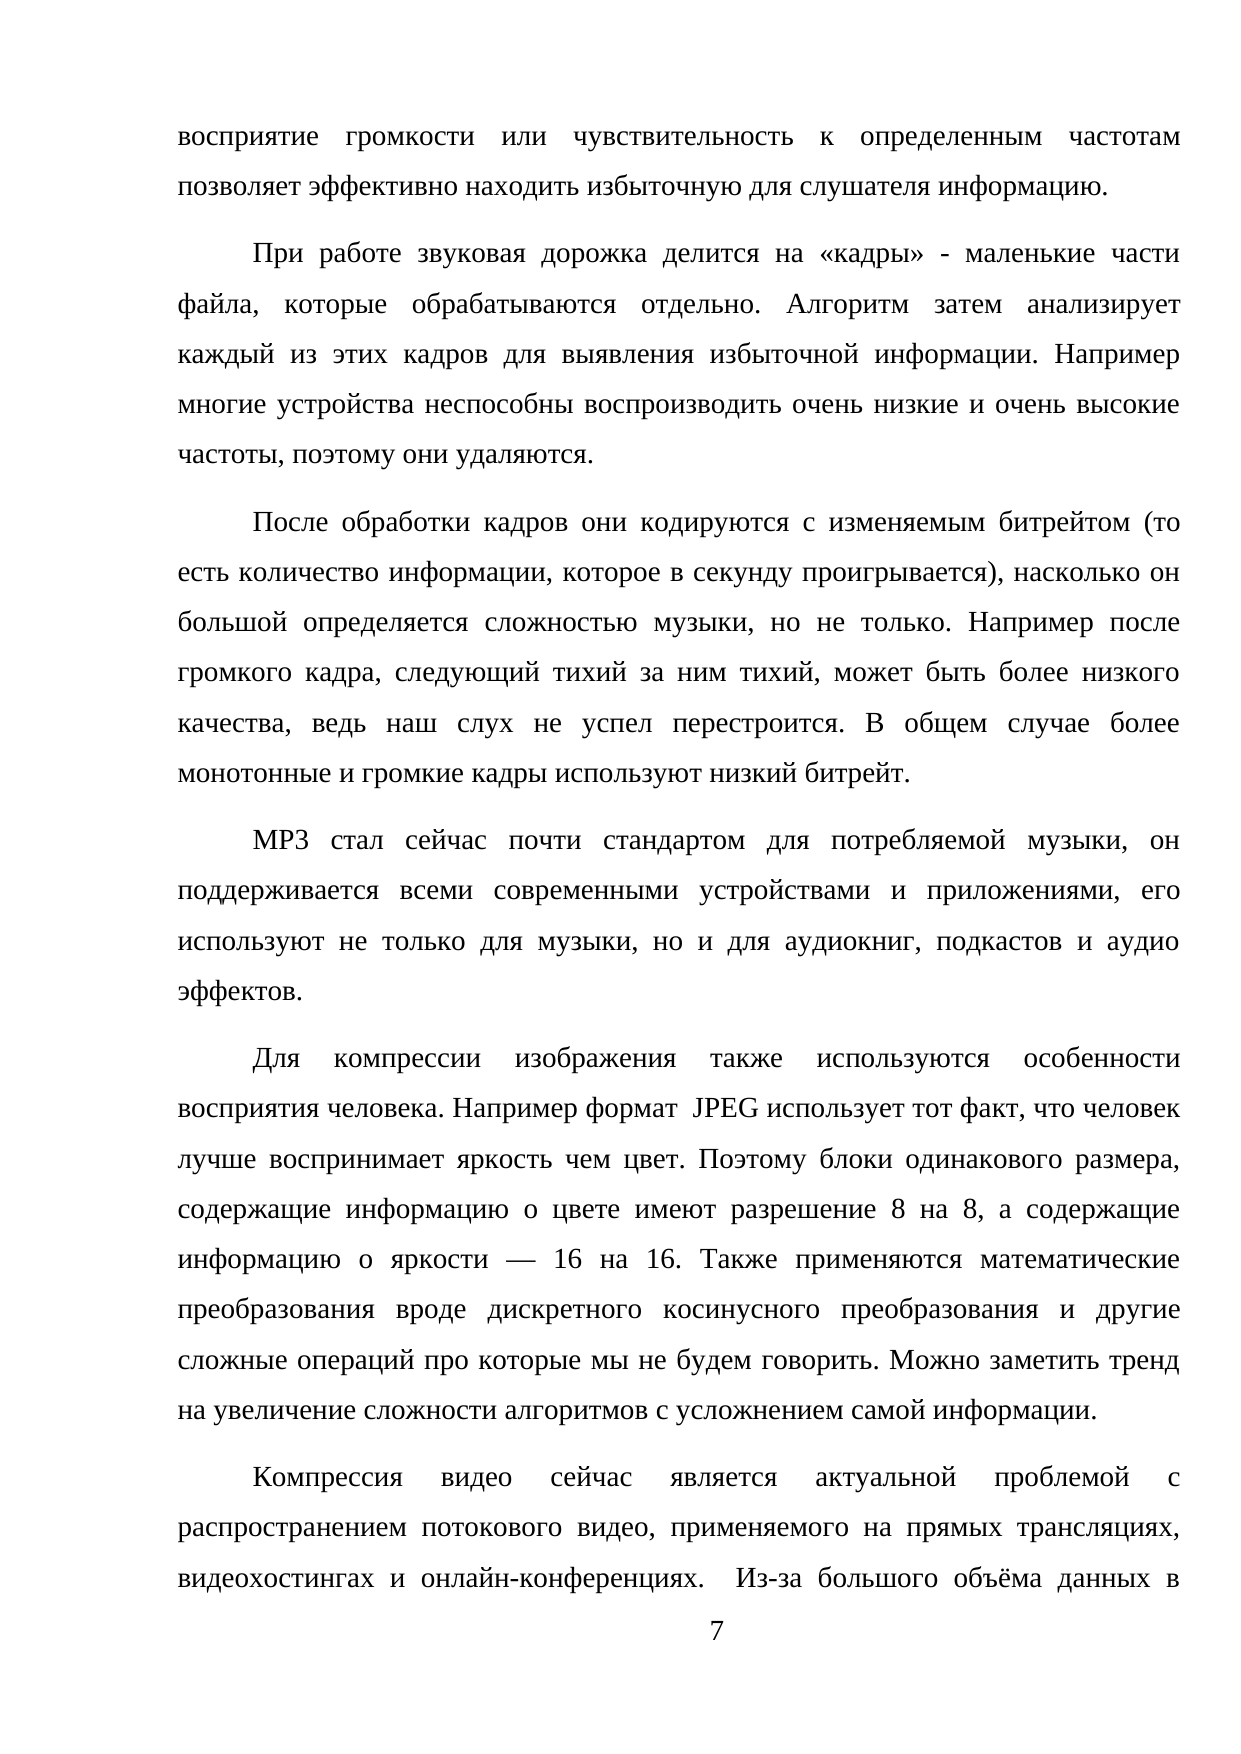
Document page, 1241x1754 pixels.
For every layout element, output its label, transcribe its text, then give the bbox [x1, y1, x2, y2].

text При работе звуковая дорожка делится на «кадры» - маленькие части файла, которые обрабатываются отдельно. Алгоритм затем анализирует каждый из этих кадров для выявления избыточной информации. Например многие устройства неспособны воспроизводить очень низкие и очень высокие частоты, поэтому они удаляются. [177, 235, 1181, 470]
text Для компрессии изображения также используются особенности восприятия человека. Например формат JPEG использует тот факт, что человек лучше воспринимает яркость чем цвет. Поэтому блоки одинакового размера, содержащие информацию о цвете имеют разрешение 8 на 8, а содержащие информацию о яркости — 16 на 16. Также применяются математические преобразования вроде дискретного косинусного преобразования и другие сложные операций про которые мы не будем говорить. Можно заметить тренд на увеличение сложности алгоритмов с усложнением самой информации. [177, 1040, 1181, 1426]
text MP3 стал сейчас почти стандартом для потребляемой музыки, он поддерживается всеми современными устройствами и приложениями, его используют не только для музыки, но и для аудиокниг, подкастов и аудио эффектов. [177, 822, 1181, 1007]
text После обработки кадров они кодируются с изменяемым битрейтом (то есть количество информации, которое в секунду проигрывается), насколько он большой определяется сложностью музыки, но не только. Например после громкого кадра, следующий тихий за ним тихий, может быть более низкого качества, ведь наш слух не успел перестроится. В общем случае более монотонные и громкие кадры используют низкий битрейт. [177, 504, 1181, 789]
text восприятие громкости или чувствительность к определенным частотам позволяет эффективно находить избыточную для слушателя информацию. [177, 118, 1181, 202]
text Компрессия видео сейчас является актуальной проблемой с распространением потокового видео, применяемого на прямых трансляциях, видеохостингах и онлайн-конференциях. Из-за большого объёма данных в [177, 1459, 1181, 1593]
